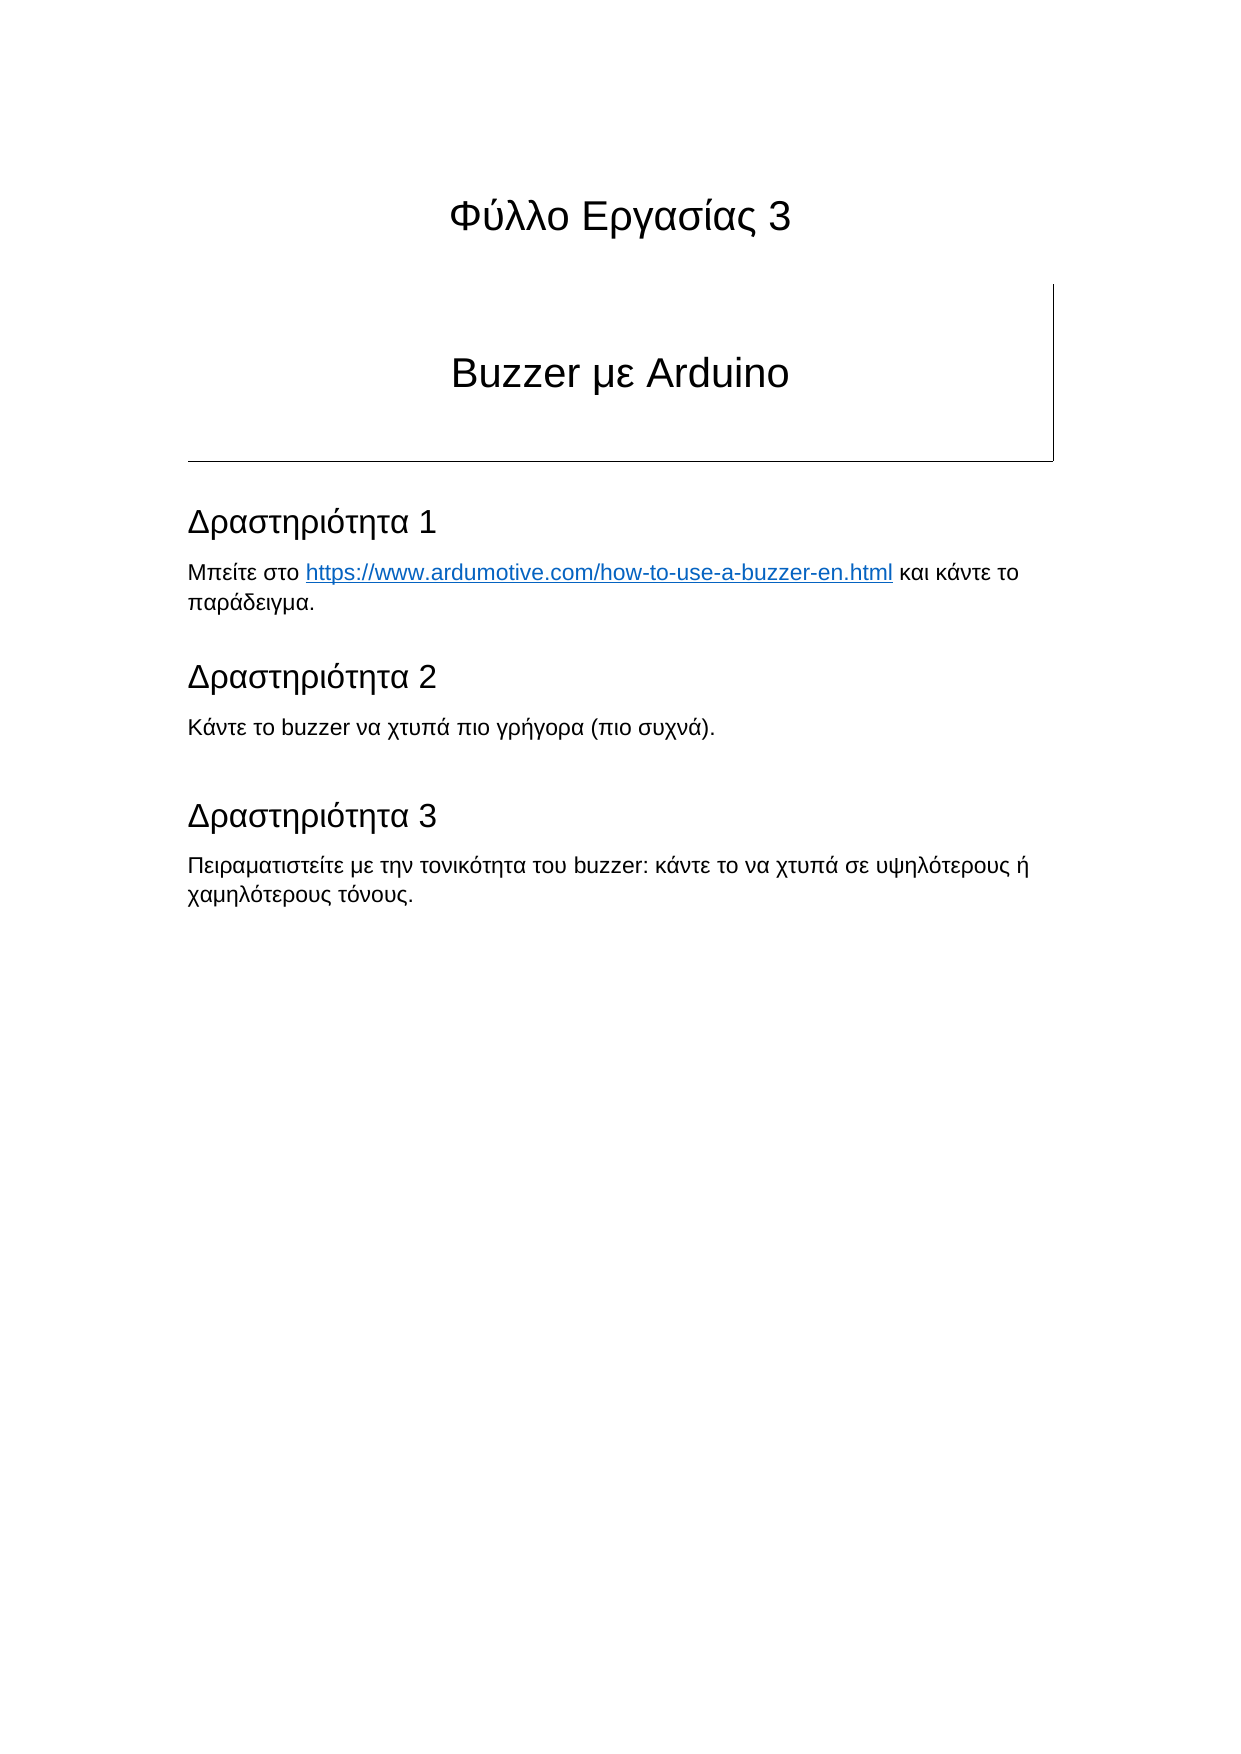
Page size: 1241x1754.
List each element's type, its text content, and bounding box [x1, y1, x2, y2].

text Πειραματιστείτε με την τονικότητα του buzzer: κάντε το να χτυπά σε υψηλότερους ή χαμηλότερους τόνους. [187, 852, 1053, 907]
subtitle Δραστηριότητα 2 [187, 657, 1053, 695]
text Κάντε το buzzer να χτυπά πιο γρήγορα (πιο συχνά). [187, 713, 1053, 740]
subtitle Δραστηριότητα 3 [187, 796, 1053, 834]
subtitle Buzzer με Arduino [187, 284, 1053, 461]
text Μπείτε στο https://www.ardumotive.com/how-to-use-a-buzzer-en.html και κάντε το παράδειγμα. [187, 559, 1053, 615]
subtitle Δραστηριότητα 1 [187, 502, 1053, 541]
subtitle Φύλλο Εργασίας 3 [187, 192, 1053, 239]
